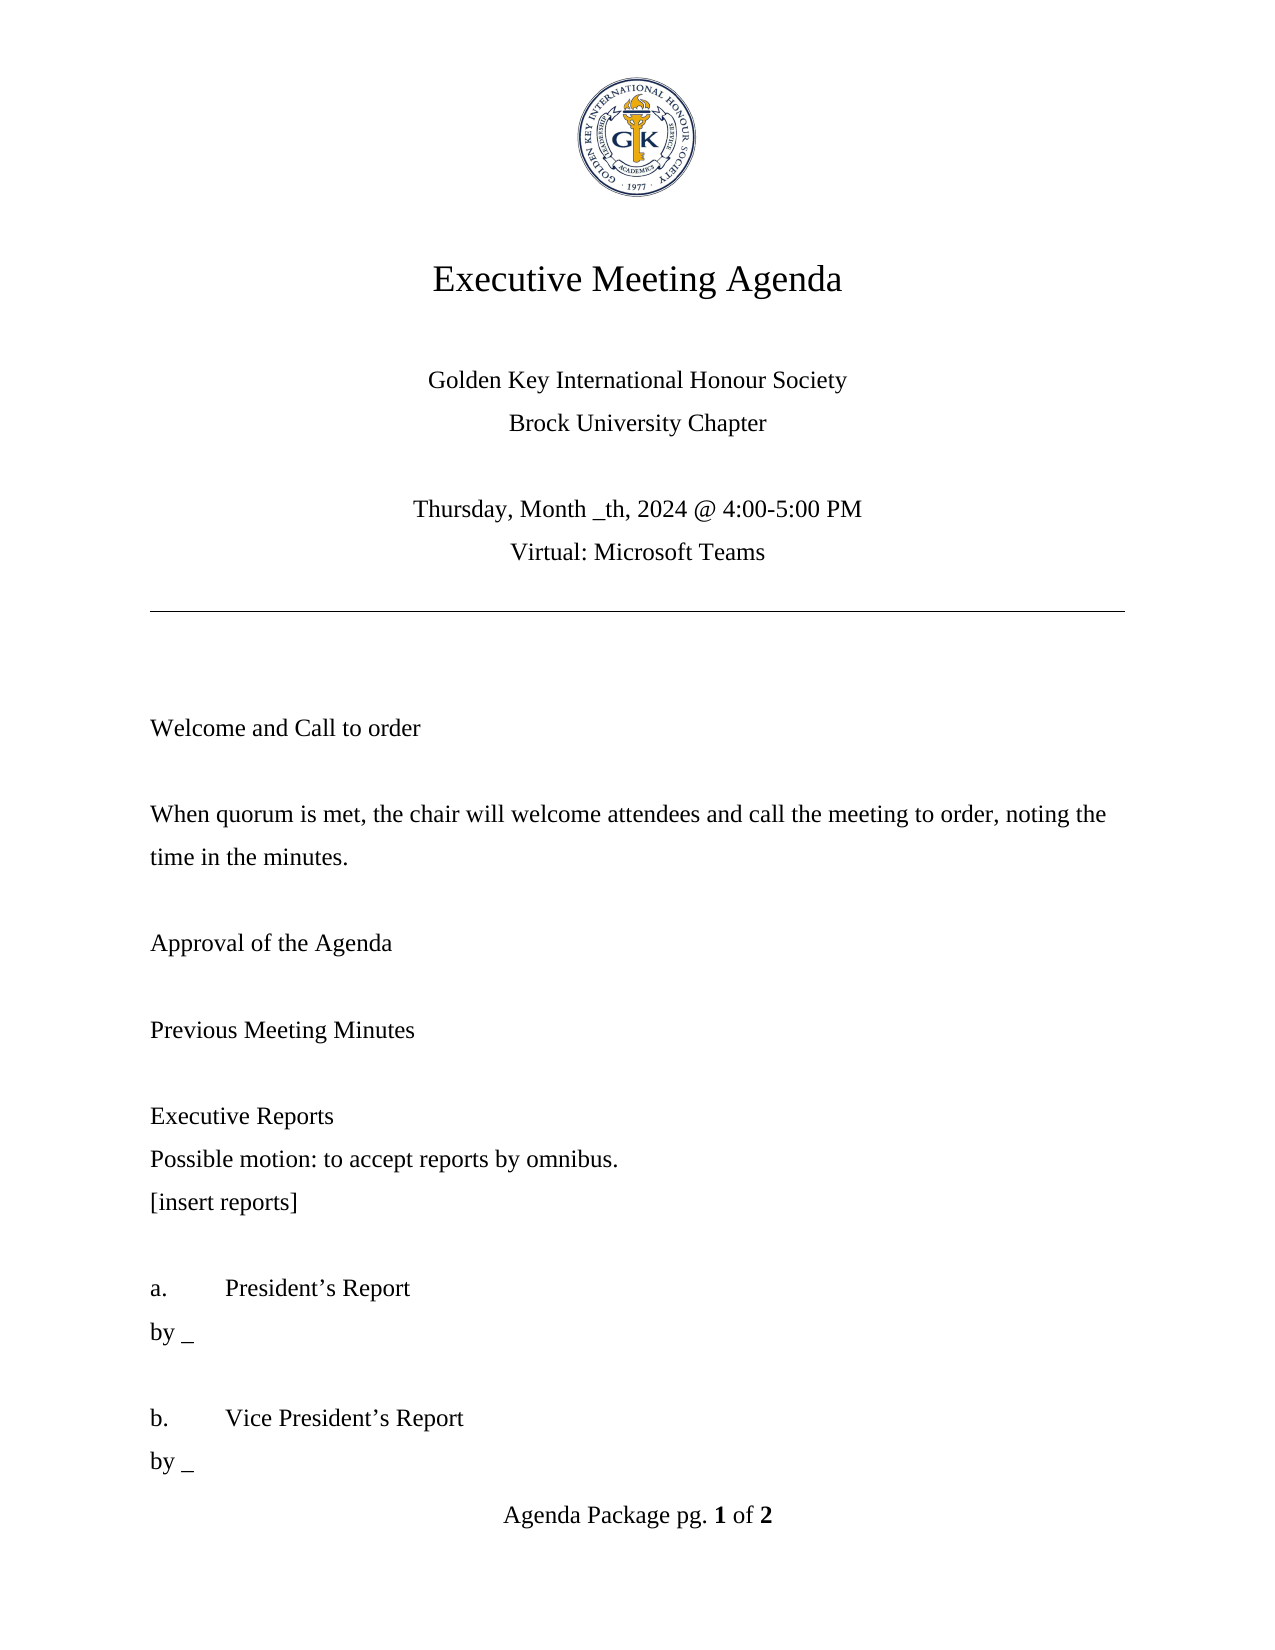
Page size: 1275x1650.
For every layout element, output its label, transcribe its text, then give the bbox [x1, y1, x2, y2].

text Previous Meeting Minutes [150, 1015, 1125, 1043]
text Executive Meeting Agenda [150, 257, 1125, 300]
text b. Vice President’s Report [150, 1403, 1125, 1432]
text by _ [150, 1317, 1125, 1345]
text a. President’s Report [150, 1273, 1125, 1302]
text Virtual: Microsoft Teams [150, 537, 1125, 566]
text Golden Key International Honour Society [150, 365, 1125, 393]
text by _ [150, 1446, 1125, 1475]
text Brock University Chapter [150, 408, 1125, 437]
text [insert reports] [150, 1187, 1125, 1216]
text Possible motion: to accept reports by omnibus. [150, 1144, 1125, 1173]
text Welcome and Call to order [150, 713, 1125, 742]
text Executive Reports [150, 1101, 1125, 1130]
text Approval of the Agenda [150, 928, 1125, 957]
text When quorum is met, the chair will welcome attendees and call the meeting to order, noting the time in the minutes. [150, 799, 1125, 871]
text Thursday, Month _th, 2024 @ 4:00-5:00 PM [150, 494, 1125, 523]
